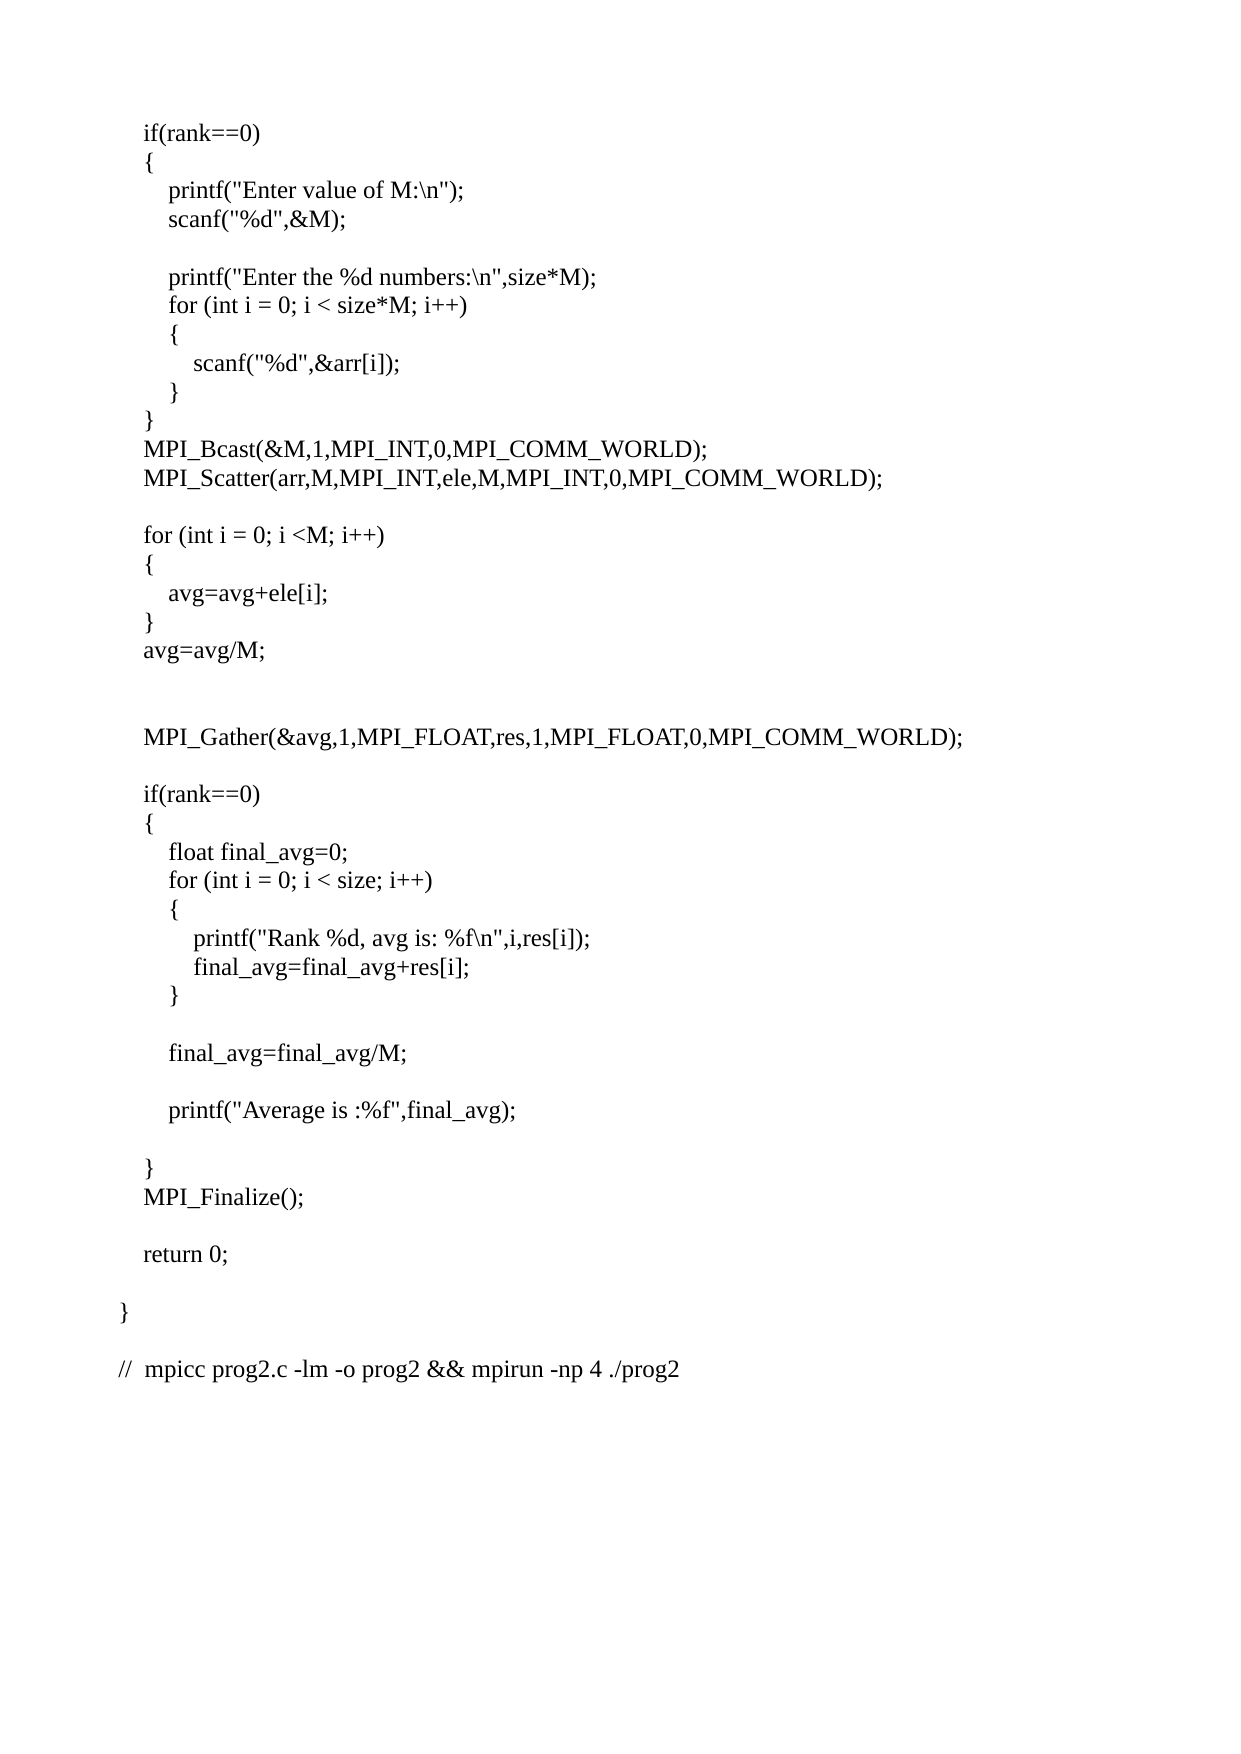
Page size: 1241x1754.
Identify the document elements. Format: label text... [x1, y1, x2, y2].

text // mpicc prog2.c -lm -o prog2 && mpirun -np 4 ./prog2 [118, 1354, 1122, 1383]
text scanf("%d",&arr[i]); [118, 348, 1122, 377]
text { [118, 808, 1122, 837]
text MPI_Scatter(arr,M,MPI_INT,ele,M,MPI_INT,0,MPI_COMM_WORLD); [118, 463, 1122, 492]
text } [118, 1297, 1122, 1326]
text avg=avg/M; [118, 636, 1122, 664]
text for (int i = 0; i < size*M; i++) [118, 291, 1122, 319]
text for (int i = 0; i <M; i++) [118, 521, 1122, 549]
text printf("Enter the %d numbers:\n",size*M); [118, 262, 1122, 291]
text printf("Average is :%f",final_avg); [118, 1096, 1122, 1124]
text { [118, 319, 1122, 348]
text } [118, 406, 1122, 434]
text for (int i = 0; i < size; i++) [118, 866, 1122, 894]
text scanf("%d",&M); [118, 204, 1122, 233]
text MPI_Bcast(&M,1,MPI_INT,0,MPI_COMM_WORLD); [118, 434, 1122, 463]
text final_avg=final_avg+res[i]; [118, 952, 1122, 981]
text { [118, 549, 1122, 578]
text final_avg=final_avg/M; [118, 1038, 1122, 1067]
text { [118, 147, 1122, 176]
text } [118, 1153, 1122, 1182]
text MPI_Finalize(); [118, 1182, 1122, 1211]
text } [118, 981, 1122, 1009]
text if(rank==0) [118, 118, 1122, 147]
text printf("Enter value of M:\n"); [118, 176, 1122, 204]
text float final_avg=0; [118, 837, 1122, 866]
text avg=avg+ele[i]; [118, 578, 1122, 607]
text } [118, 607, 1122, 636]
text MPI_Gather(&avg,1,MPI_FLOAT,res,1,MPI_FLOAT,0,MPI_COMM_WORLD); [118, 722, 1122, 751]
text { [118, 894, 1122, 923]
text return 0; [118, 1239, 1122, 1268]
text } [118, 377, 1122, 406]
text if(rank==0) [118, 779, 1122, 808]
text printf("Rank %d, avg is: %f\n",i,res[i]); [118, 923, 1122, 952]
